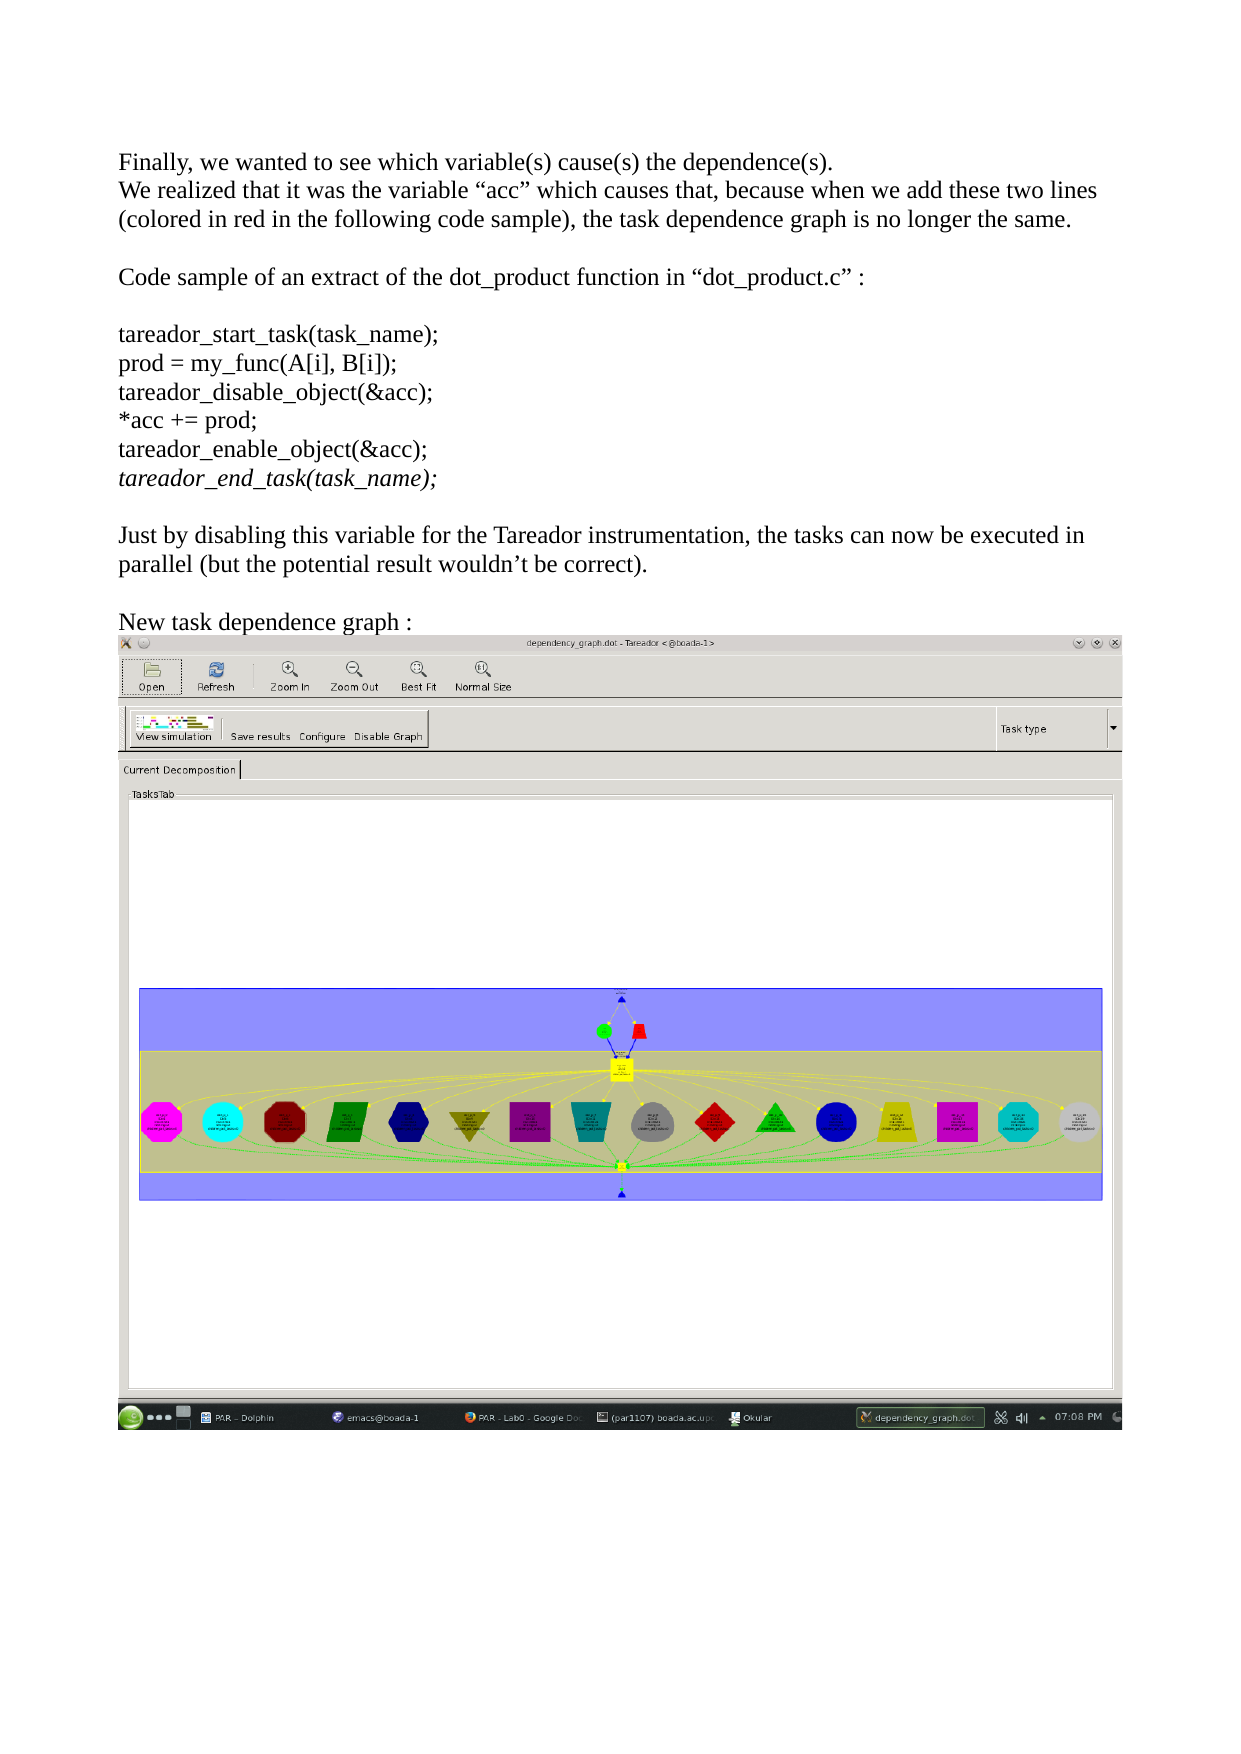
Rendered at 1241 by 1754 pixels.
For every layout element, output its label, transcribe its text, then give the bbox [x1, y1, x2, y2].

text New task dependence graph : [118, 607, 1122, 635]
text tareador_start_task(task_name); [118, 319, 1122, 348]
text Just by disabling this variable for the Tareador instrumentation, the tasks can now be executed in parallel (but the potential result wouldn’t be correct). [118, 521, 1122, 578]
text prod = my_func(A[i], B[i]); [118, 348, 1122, 377]
text *acc += prod; [118, 406, 1122, 434]
picture [118, 635, 1123, 1430]
text tareador_disable_object(&acc); [118, 377, 1122, 406]
text tareador_enable_object(&acc); [118, 434, 1122, 463]
text We realized that it was the variable “acc” which causes that, because when we add these two lines (colored in red in the following code sample), the task dependence graph is no longer the same. [118, 176, 1122, 233]
text tareador_end_task(task_name); [118, 463, 1122, 492]
text Finally, we wanted to see which variable(s) cause(s) the dependence(s). [118, 147, 1122, 176]
text Code sample of an extract of the dot_product function in “dot_product.c” : [118, 262, 1122, 291]
